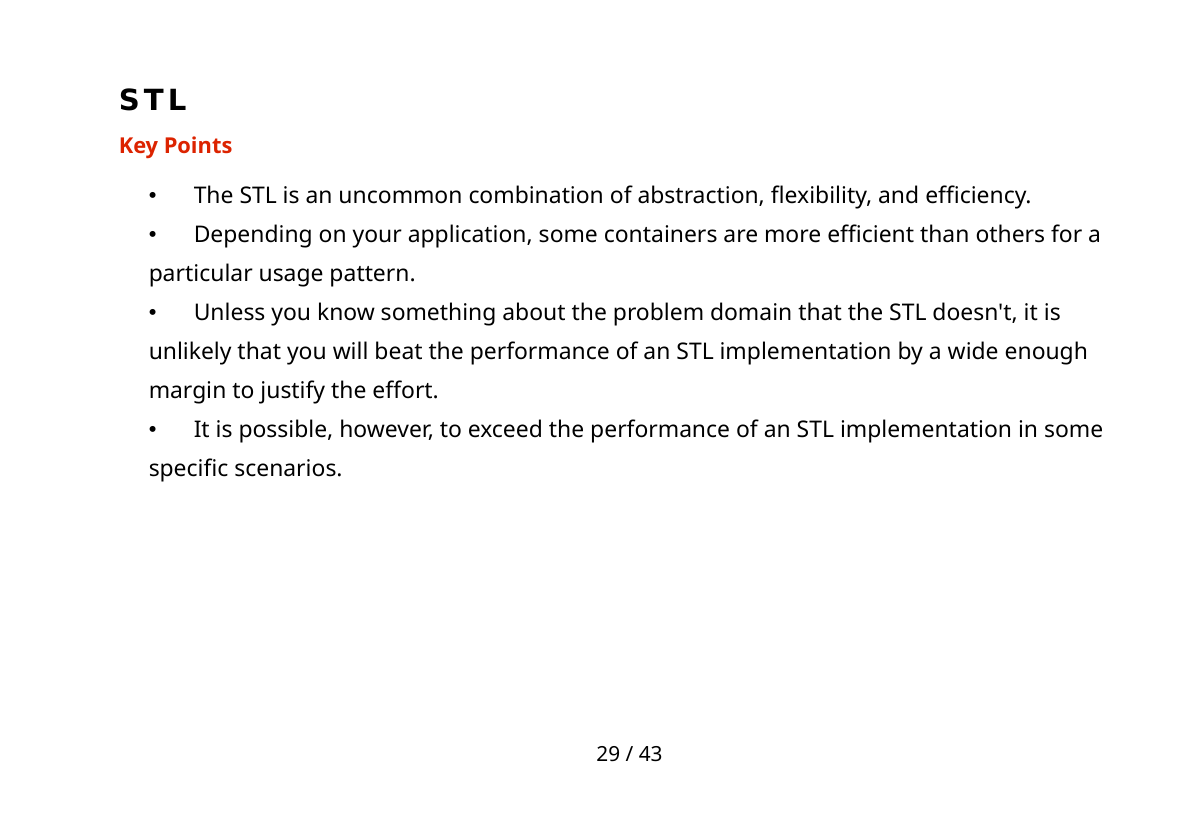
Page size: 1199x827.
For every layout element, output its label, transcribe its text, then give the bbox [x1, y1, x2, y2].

text Key Points [118, 130, 1140, 160]
title STL [118, 83, 1140, 117]
list Depending on your application, some containers are more efficient than others for a particular usage pattern. [148, 218, 1140, 288]
list It is possible, however, to exceed the performance of an STL implementation in some specific scenarios. [148, 413, 1140, 484]
list The STL is an uncommon combination of abstraction, flexibility, and efficiency. [148, 179, 1140, 210]
list Unless you know something about the problem domain that the STL doesn't, it is unlikely that you will beat the performance of an STL implementation by a wide enough margin to justify the effort. [148, 296, 1140, 406]
